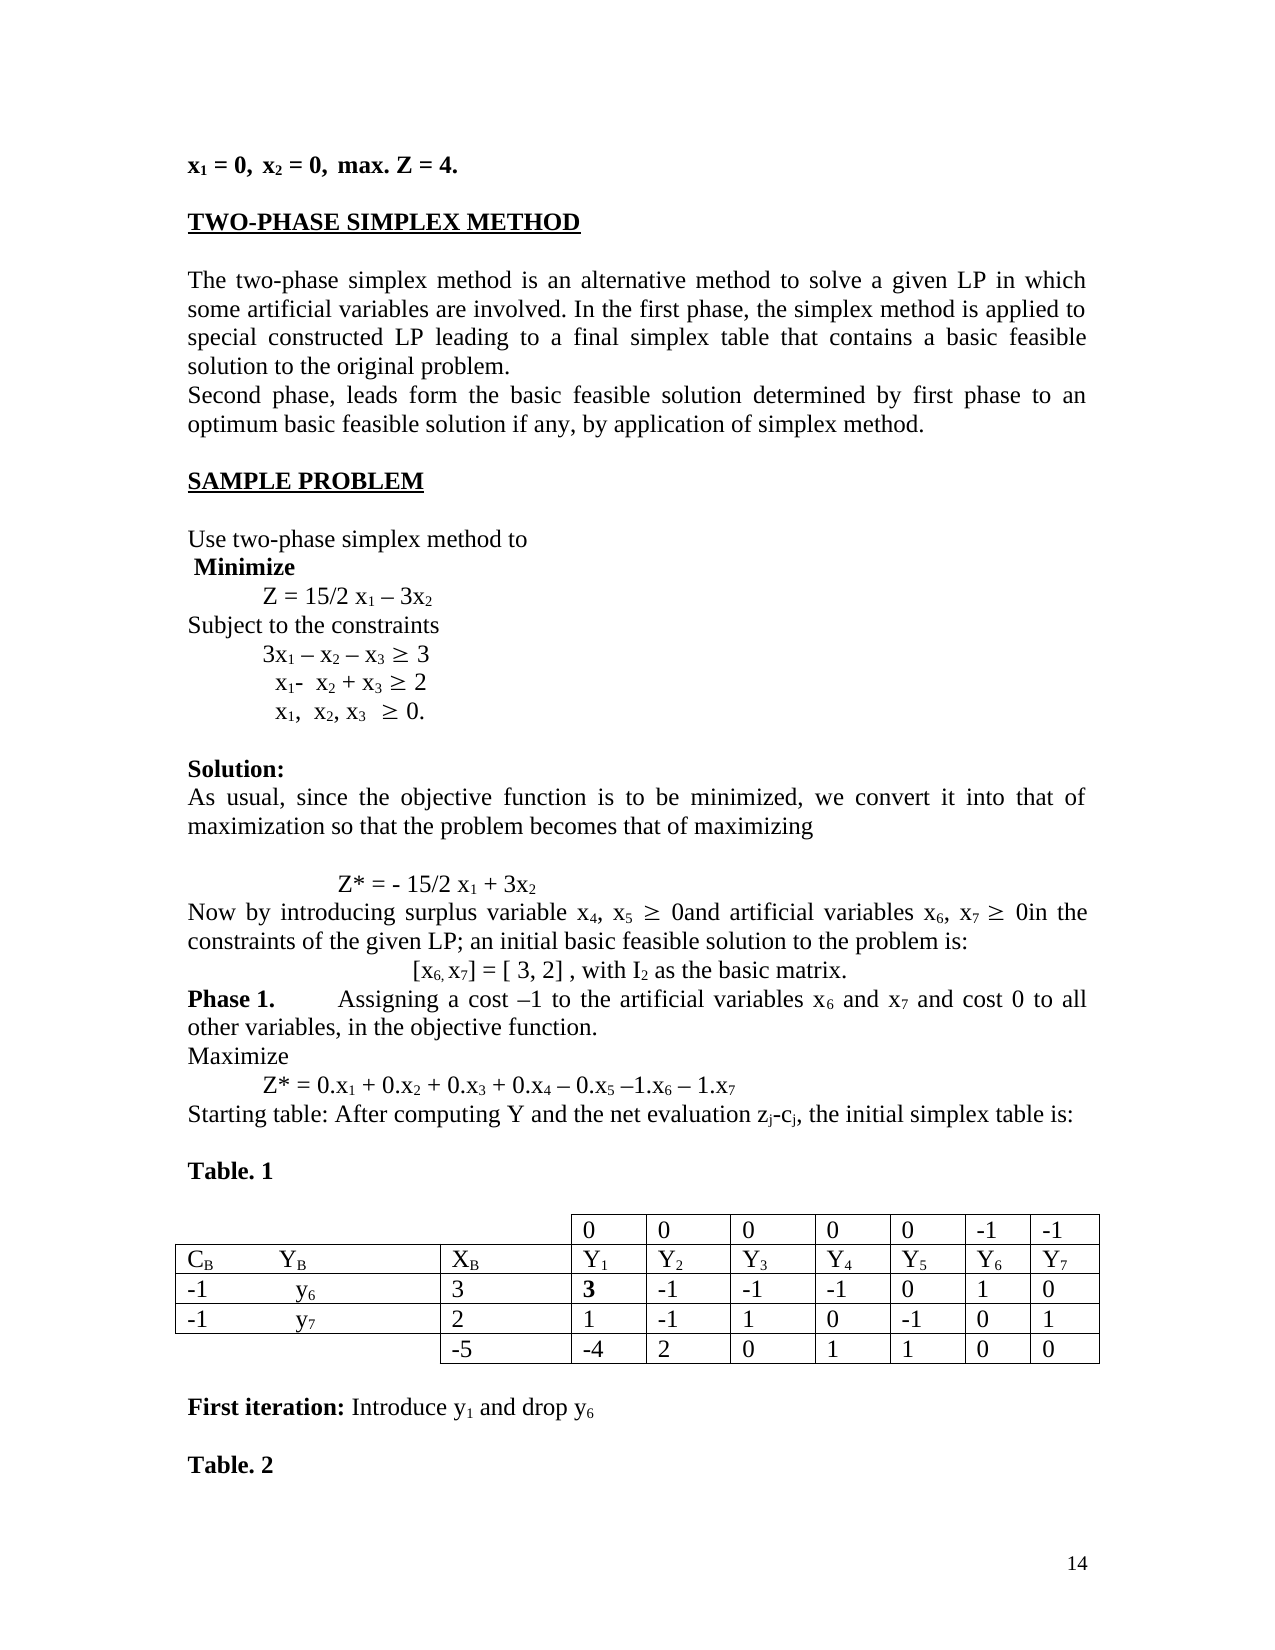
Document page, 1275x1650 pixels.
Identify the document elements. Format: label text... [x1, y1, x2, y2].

text Maximize [187, 1041, 1087, 1070]
text x1- x2 + x3  2 [187, 667, 1087, 696]
text Phase 1. Assigning a cost –1 to the artificial variables x6 and x7 and cost 0 to all other variables, in the objective function. [187, 984, 1087, 1041]
text Starting table: After computing Y and the net evaluation zj-cj, the initial simplex table is: [187, 1099, 1087, 1127]
table_header -1 [966, 1215, 1030, 1243]
text SAMPLE PROBLEM [187, 466, 1087, 495]
table_cell -1 [731, 1274, 815, 1303]
table_header 0 [647, 1215, 730, 1243]
table_cell -1 [891, 1304, 965, 1333]
text The two-phase simplex method is an alternative method to solve a given LP in which some artificial variables are involved. In the first phase, the simplex method is applied to special constructed LP leading to a final simplex table that contains a basic feasible solution to the original problem. [187, 265, 1087, 380]
table_header 0 [731, 1215, 815, 1243]
table_cell 1 [1031, 1304, 1099, 1333]
text As usual, since the objective function is to be minimized, we convert it into that of maximization so that the problem becomes that of maximizing [187, 782, 1087, 840]
table_cell -1 [647, 1274, 730, 1303]
table_cell Y4 [816, 1245, 890, 1273]
table_cell Y6 [966, 1245, 1030, 1273]
table_header [176, 1214, 571, 1243]
table_cell 0 [1031, 1334, 1099, 1363]
table_cell [176, 1334, 440, 1363]
table_cell 2 [441, 1304, 571, 1333]
table_cell 0 [816, 1304, 890, 1333]
table_cell 1 [731, 1304, 815, 1333]
table_cell -1 [647, 1304, 730, 1333]
text Solution: [187, 754, 1087, 782]
table_cell -1 y7 [176, 1304, 440, 1333]
text x1 = 0, x2 = 0, max. Z = 4. [187, 150, 1087, 179]
table_cell 1 [816, 1334, 890, 1363]
table_cell Y1 [572, 1245, 646, 1273]
table_cell Y3 [731, 1245, 815, 1273]
text Use two-phase simplex method to [187, 524, 1087, 552]
table_cell 0 [966, 1334, 1030, 1363]
table_cell CB YB [176, 1245, 440, 1273]
text Now by introducing surplus variable x4, x5  0and artificial variables x6, x7  0in the constraints of the given LP; an initial basic feasible solution to the problem is: [187, 897, 1087, 955]
table_cell -1 y6 [176, 1274, 440, 1303]
table_cell -5 [441, 1334, 571, 1363]
table_cell 0 [891, 1274, 965, 1303]
table_cell 1 [966, 1274, 1030, 1303]
table_cell 0 [1031, 1274, 1099, 1303]
text Table. 1 [187, 1156, 1087, 1185]
table_cell 2 [647, 1334, 730, 1363]
subtitle TWO-PHASE SIMPLEX METHOD [187, 207, 1087, 236]
text x1, x2, x3  0. [187, 696, 1087, 725]
text First iteration: Introduce y1 and drop y6 [187, 1392, 1087, 1421]
table_cell 3 [441, 1274, 571, 1303]
table_cell 0 [966, 1304, 1030, 1333]
table_cell XB [441, 1245, 571, 1273]
table_header -1 [1031, 1215, 1099, 1243]
table_cell 3 [572, 1274, 646, 1303]
text 3x1 – x2 – x3  3 [187, 639, 1087, 667]
text Z* = 0.x1 + 0.x2 + 0.x3 + 0.x4 – 0.x5 –1.x6 – 1.x7 [187, 1070, 1087, 1099]
text [x6, x7] = [ 3, 2] , with I2 as the basic matrix. [187, 955, 1087, 984]
table_cell -4 [572, 1334, 646, 1363]
table_cell 1 [572, 1304, 646, 1333]
text Subject to the constraints [187, 610, 1087, 639]
table_header 0 [891, 1215, 965, 1243]
table_cell Y5 [891, 1245, 965, 1273]
table_cell 1 [891, 1334, 965, 1363]
text Second phase, leads form the basic feasible solution determined by first phase to an optimum basic feasible solution if any, by application of simplex method. [187, 380, 1087, 437]
table_cell Y2 [647, 1245, 730, 1273]
text Table. 2 [187, 1450, 1087, 1479]
table_cell 0 [731, 1334, 815, 1363]
text Minimize [187, 552, 1087, 581]
text Z* = - 15/2 x1 + 3x2 [187, 869, 1087, 897]
table_cell Y7 [1031, 1245, 1099, 1273]
table_header 0 [816, 1215, 890, 1243]
table_header 0 [572, 1215, 646, 1243]
text Z = 15/2 x1 – 3x2 [187, 581, 1087, 610]
table_cell -1 [816, 1274, 890, 1303]
